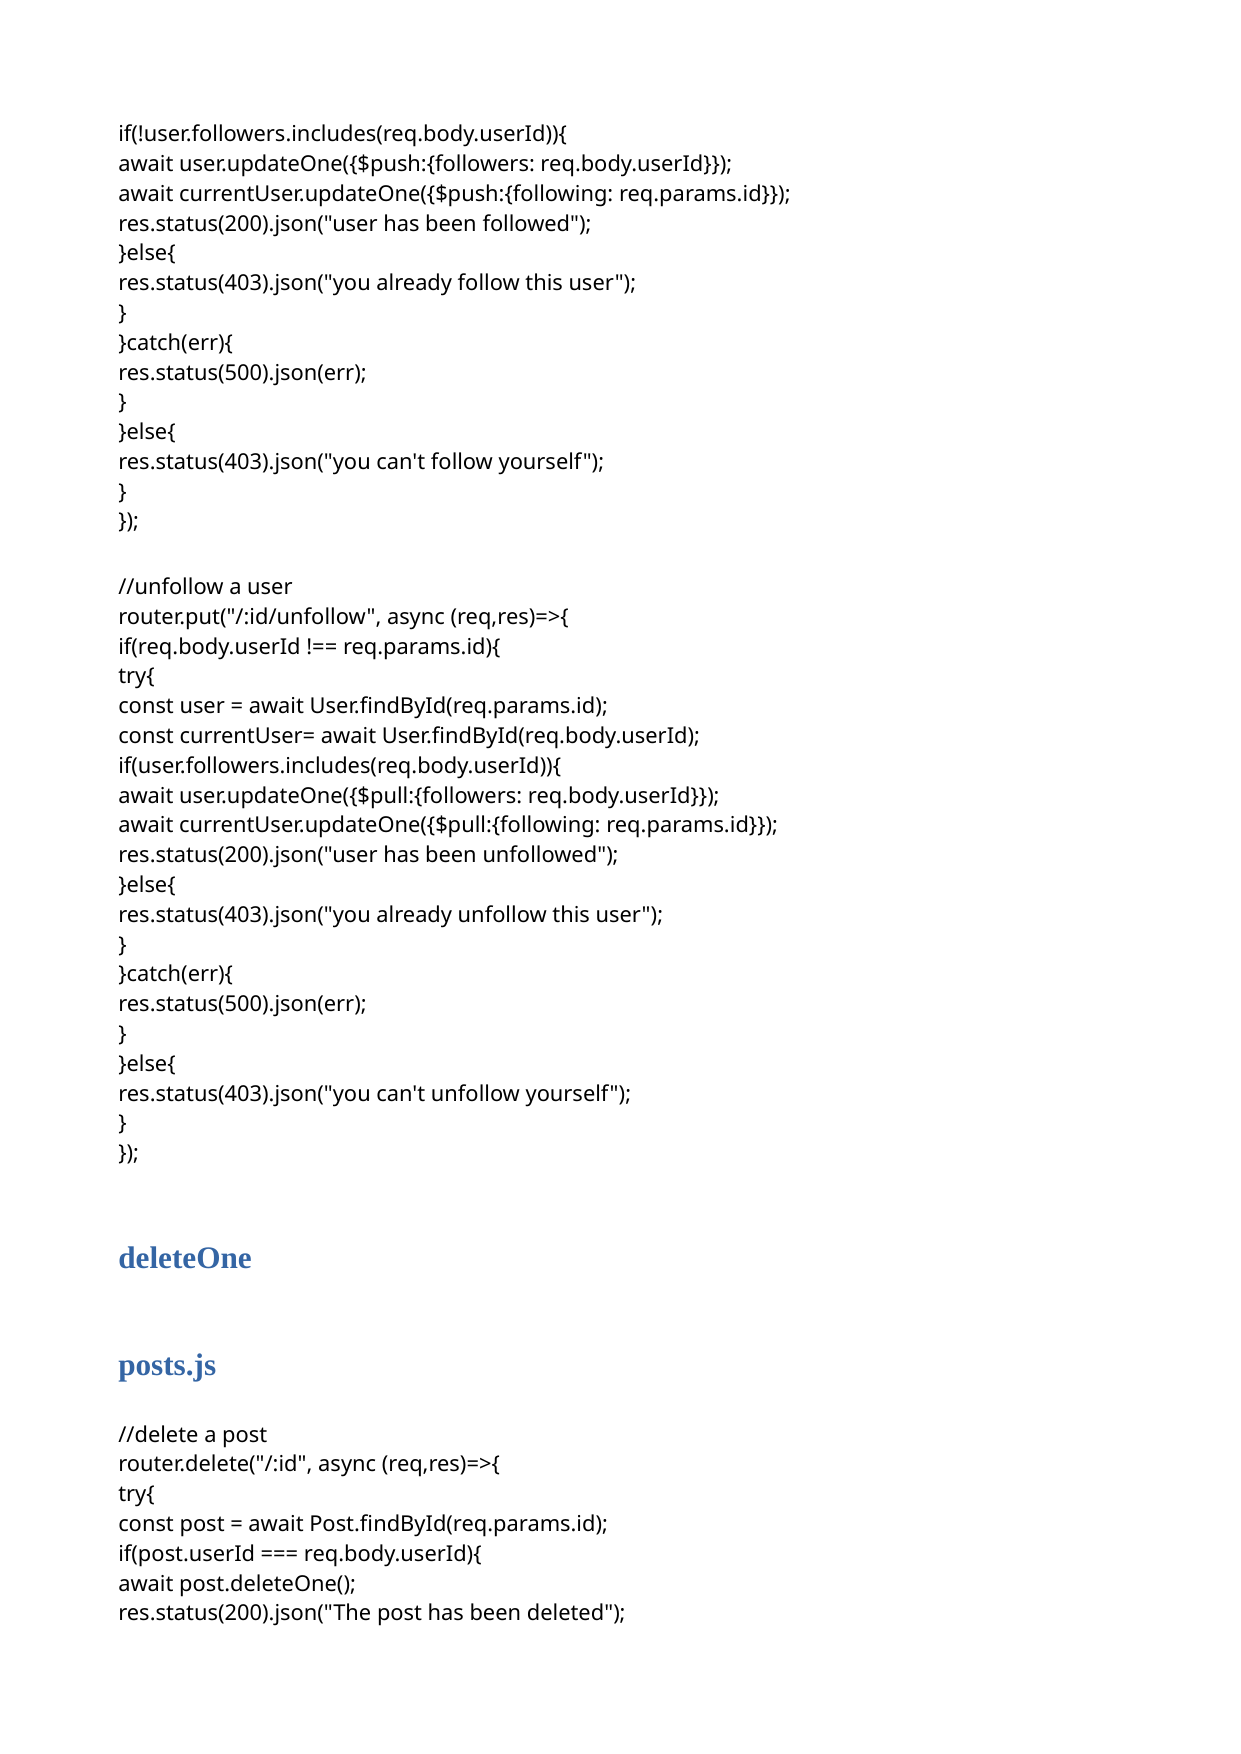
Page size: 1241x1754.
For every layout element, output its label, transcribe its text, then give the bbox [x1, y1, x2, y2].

text const currentUser= await User.findById(req.body.userId); [118, 720, 1122, 750]
text if(post.userId === req.body.userId){ [118, 1538, 1122, 1567]
text await currentUser.updateOne({$push:{following: req.params.id}}); [118, 178, 1122, 207]
text res.status(403).json("you already unfollow this user"); [118, 899, 1122, 929]
text posts.js [118, 1347, 1122, 1383]
text } [118, 476, 1122, 505]
text await post.deleteOne(); [118, 1567, 1122, 1597]
text res.status(403).json("you can't unfollow yourself"); [118, 1078, 1122, 1107]
text //unfollow a user [118, 571, 1122, 601]
text res.status(500).json(err); [118, 988, 1122, 1018]
text }catch(err){ [118, 958, 1122, 988]
text } [118, 1107, 1122, 1137]
text router.delete("/:id", async (req,res)=>{ [118, 1448, 1122, 1478]
text if(user.followers.includes(req.body.userId)){ [118, 750, 1122, 780]
text res.status(403).json("you can't follow yourself"); [118, 446, 1122, 476]
text deleteOne [118, 1239, 1122, 1275]
text await currentUser.updateOne({$pull:{following: req.params.id}}); [118, 809, 1122, 839]
text } [118, 297, 1122, 327]
text res.status(200).json("user has been followed"); [118, 207, 1122, 237]
text }catch(err){ [118, 327, 1122, 356]
text }); [118, 505, 1122, 535]
text }); [118, 1137, 1122, 1167]
text const user = await User.findById(req.params.id); [118, 690, 1122, 720]
text await user.updateOne({$push:{followers: req.body.userId}}); [118, 148, 1122, 178]
text }else{ [118, 416, 1122, 446]
text //delete a post [118, 1418, 1122, 1448]
text if(!user.followers.includes(req.body.userId)){ [118, 118, 1122, 148]
text res.status(200).json("user has been unfollowed"); [118, 839, 1122, 869]
text } [118, 386, 1122, 416]
text res.status(403).json("you already follow this user"); [118, 267, 1122, 297]
text } [118, 1018, 1122, 1048]
text }else{ [118, 237, 1122, 267]
text res.status(500).json(err); [118, 356, 1122, 386]
text } [118, 929, 1122, 958]
text }else{ [118, 869, 1122, 899]
text res.status(200).json("The post has been deleted"); [118, 1597, 1122, 1627]
text await user.updateOne({$pull:{followers: req.body.userId}}); [118, 780, 1122, 809]
text }else{ [118, 1048, 1122, 1078]
text try{ [118, 1478, 1122, 1508]
text try{ [118, 661, 1122, 690]
text if(req.body.userId !== req.params.id){ [118, 631, 1122, 661]
text const post = await Post.findById(req.params.id); [118, 1508, 1122, 1538]
text router.put("/:id/unfollow", async (req,res)=>{ [118, 601, 1122, 631]
